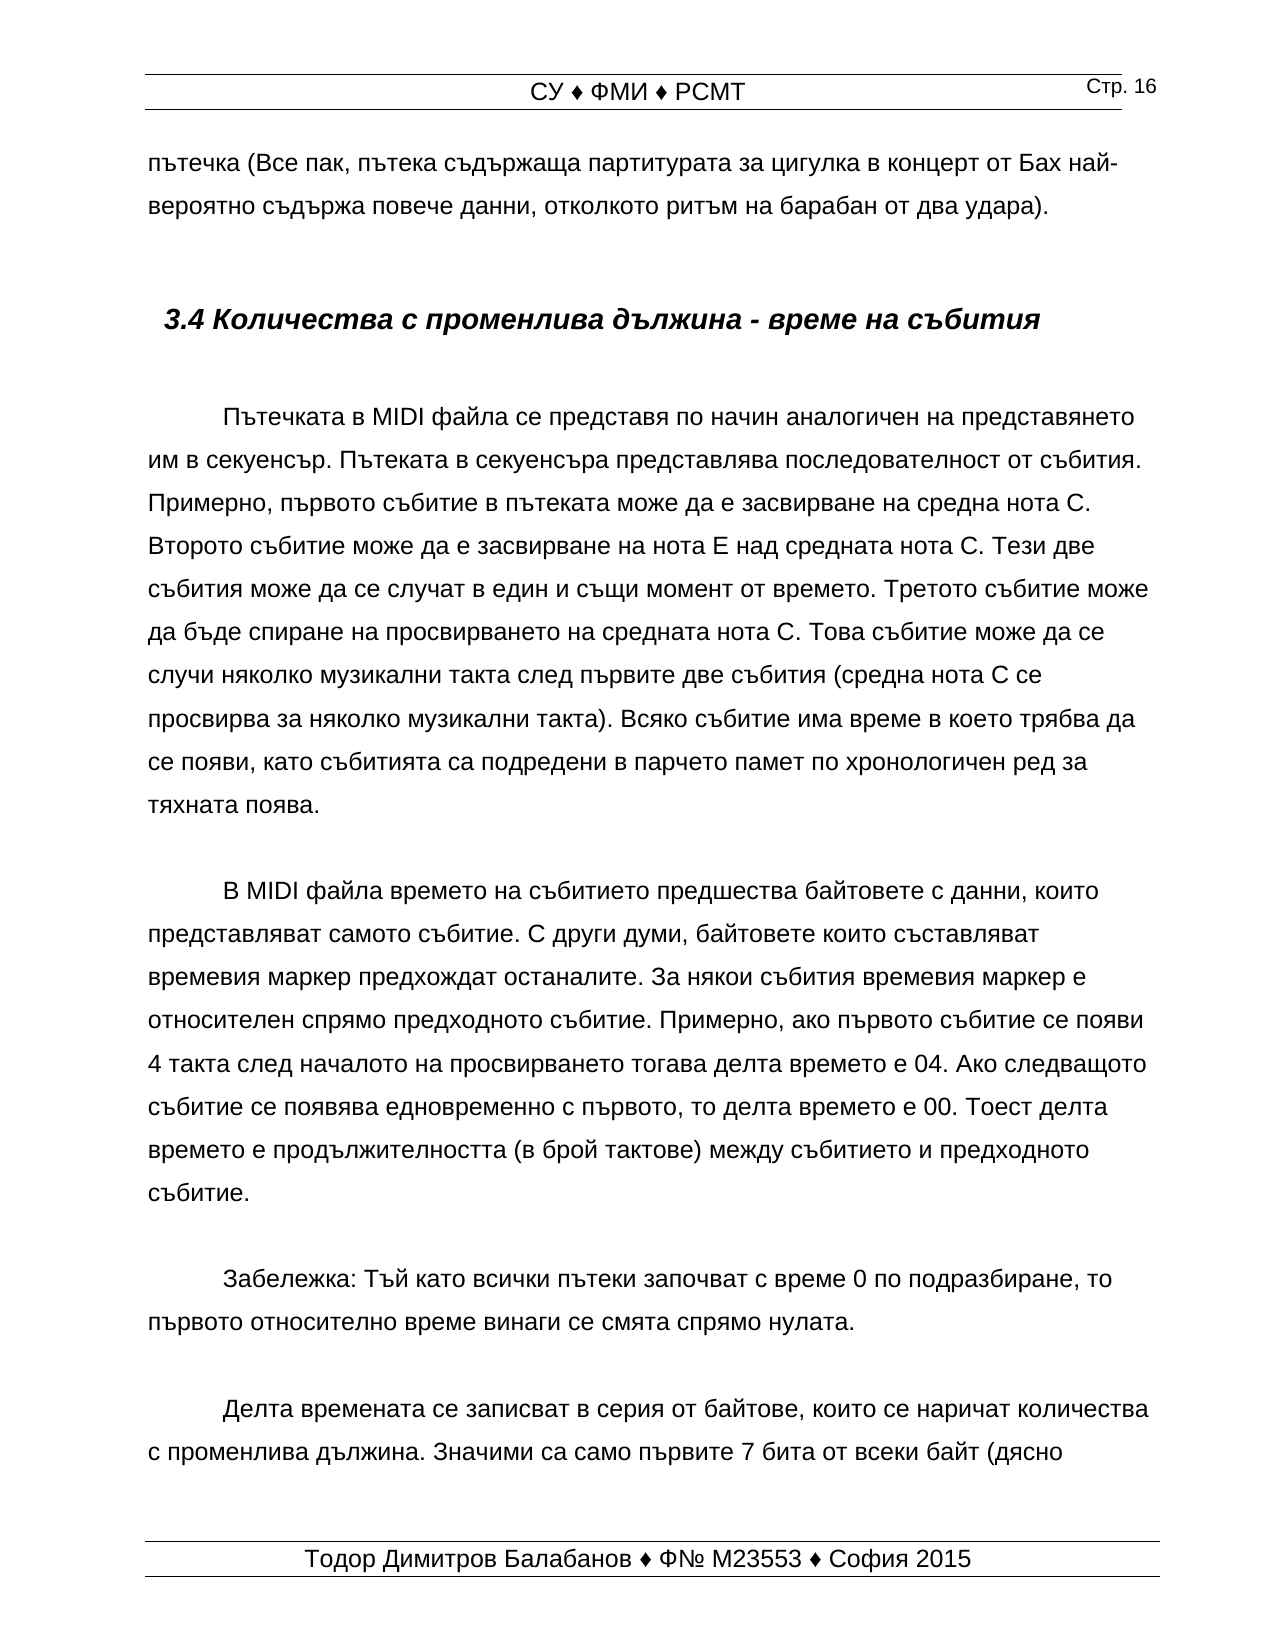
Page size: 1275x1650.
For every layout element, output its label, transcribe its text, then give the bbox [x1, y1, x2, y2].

text Делта времената се записват в серия от байтове, които се наричат количества с променлива дължина. Значими са само първите 7 бита от всеки байт (дясно [148, 1394, 1157, 1466]
text Пътечката в MIDI файла се представя по начин аналогичен на представянето им в секуенсър. Пътеката в секуенсъра представлява последователност от събития. Примерно, първото събитие в пътеката може да е засвирване на средна нота C. Второто събитие може да е засвирване на нота E над средната нота C. Тези две събития може да се случат в един и същи момент от времето. Третото събитие може да бъде спиране на просвирването на средната нота C. Това събитие може да се случи няколко музикални такта след първите две събития (средна нота C се просвирва за няколко музикални такта). Всяко събитие има време в което трябва да се появи, като събитията са подредени в парчето памет по хронологичен ред за тяхната поява. [148, 402, 1157, 819]
subtitle 3.4 Количества с променлива дължина - време на събития [148, 302, 1157, 336]
text пътечка (Все пак, пътека съдържаща партитурата за цигулка в концерт от Бах най-вероятно съдържа повече данни, отколкото ритъм на барабан от два удара). [148, 148, 1157, 219]
text В MIDI файла времето на събитието предшества байтовете с данни, които представляват самото събитие. С други думи, байтовете които съставляват времевия маркер предхождат останалите. За някои събития времевия маркер е относителен спрямо предходното събитие. Примерно, ако първото събитие се появи 4 такта след началото на просвирването тогава делта времето е 04. Ако следващото събитие се появява едновременно с първото, то делта времето е 00. Тоест делта времето е продължителността (в брой тактове) между събитието и предходното събитие. [148, 876, 1157, 1207]
text Забележка: Тъй като всички пътеки започват с време 0 по подразбиране, то първото относително време винаги се смята спрямо нулата. [148, 1264, 1157, 1336]
